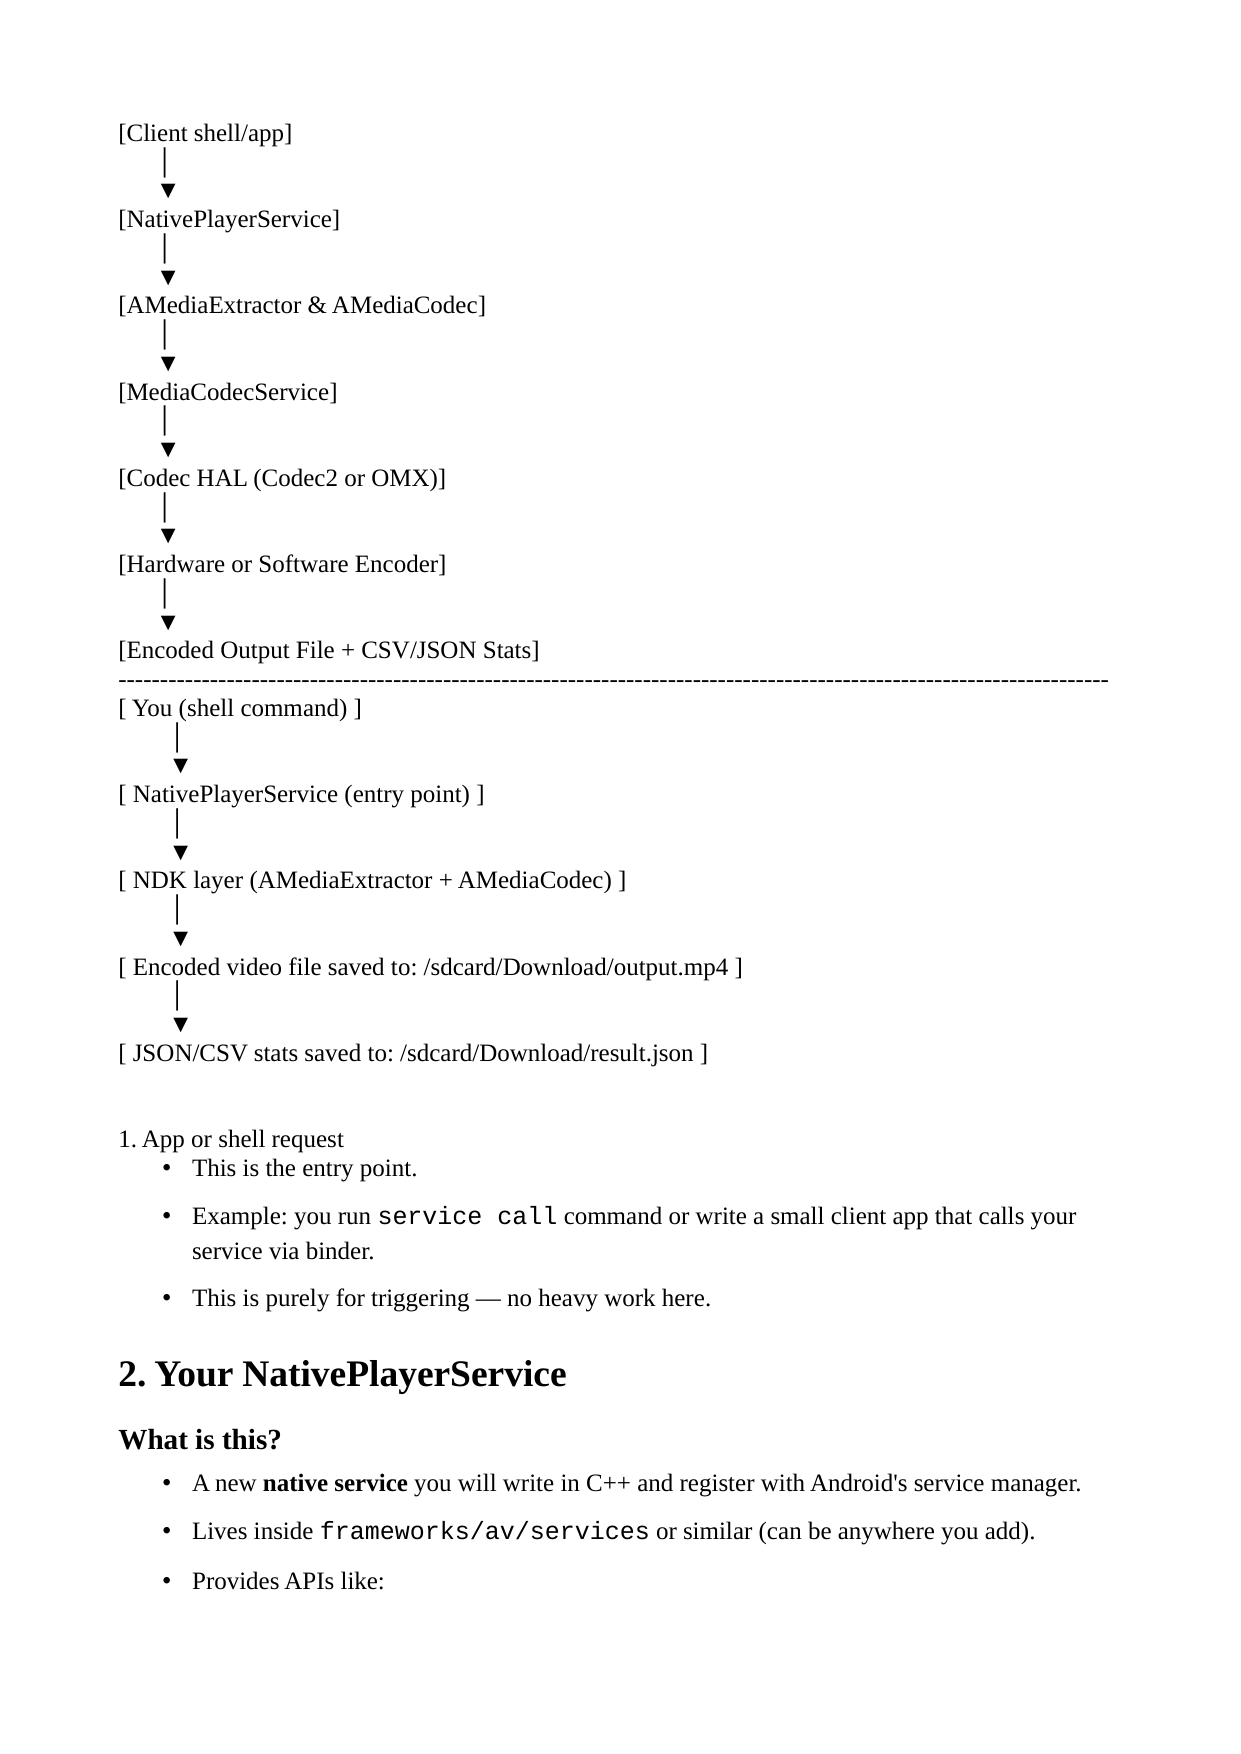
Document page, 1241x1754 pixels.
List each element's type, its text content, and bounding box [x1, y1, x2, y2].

text [ Encoded video file saved to: /sdcard/Download/output.mp4 ] [118, 952, 1122, 981]
text [Hardware or Software Encoder] [118, 549, 1122, 578]
text ▼ [118, 434, 1122, 463]
text │ [165, 406, 1122, 434]
text [ NativePlayerService (entry point) ] [118, 779, 1122, 808]
text │ [118, 147, 163, 176]
text │ [118, 808, 176, 837]
list Example: you run service call command or write a small client app that calls your service via binder. [162, 1201, 1122, 1264]
text │ [165, 233, 1122, 262]
text │ [118, 894, 176, 923]
text ▼ [118, 607, 1122, 636]
subtitle What is this? [118, 1422, 1122, 1456]
text │ [118, 492, 163, 521]
subtitle 2️. Your NativePlayerService [118, 1352, 1122, 1395]
text [Client shell/app] [118, 118, 1122, 147]
text ▼ [118, 176, 1122, 204]
text ▼ [118, 751, 1122, 779]
text │ [165, 147, 1122, 176]
list Provides APIs like: [162, 1566, 1122, 1594]
text │ [118, 578, 163, 607]
text │ [178, 981, 1122, 1009]
text │ [118, 722, 176, 751]
list This is the entry point. [162, 1153, 1122, 1182]
text ▼ [118, 521, 1122, 549]
text │ [178, 722, 1122, 751]
list Lives inside frameworks/av/services or similar (can be anywhere you add). [162, 1516, 1122, 1547]
text [ JSON/CSV stats saved to: /sdcard/Download/result.json ] 1️. App or shell request [118, 1038, 1122, 1153]
text [MediaCodecService] [118, 377, 1122, 406]
text │ [118, 319, 163, 348]
text [Codec HAL (Codec2 or OMX)] [118, 463, 1122, 492]
text ▼ [118, 923, 1122, 952]
text │ [165, 319, 1122, 348]
text ▼ [118, 837, 1122, 866]
text [Encoded Output File + CSV/JSON Stats] ----------------------------------------------------------------------------------------------------------------------- [ You (shell command) ] [118, 636, 1122, 722]
text ▼ [118, 348, 1122, 377]
text │ [178, 808, 1122, 837]
text ▼ [118, 262, 1122, 291]
text │ [165, 492, 1122, 521]
text │ [118, 981, 176, 1009]
text [ NDK layer (AMediaExtractor + AMediaCodec) ] [118, 866, 1122, 894]
text [NativePlayerService] [118, 204, 1122, 233]
text │ [118, 233, 163, 262]
text │ [178, 894, 1122, 923]
list This is purely for triggering — no heavy work here. [162, 1283, 1122, 1312]
text │ [118, 406, 163, 434]
text [AMediaExtractor & AMediaCodec] [118, 291, 1122, 319]
text ▼ [118, 1009, 1122, 1038]
text │ [165, 578, 1122, 607]
list A new native service you will write in C++ and register with Android's service manager. [162, 1468, 1122, 1497]
